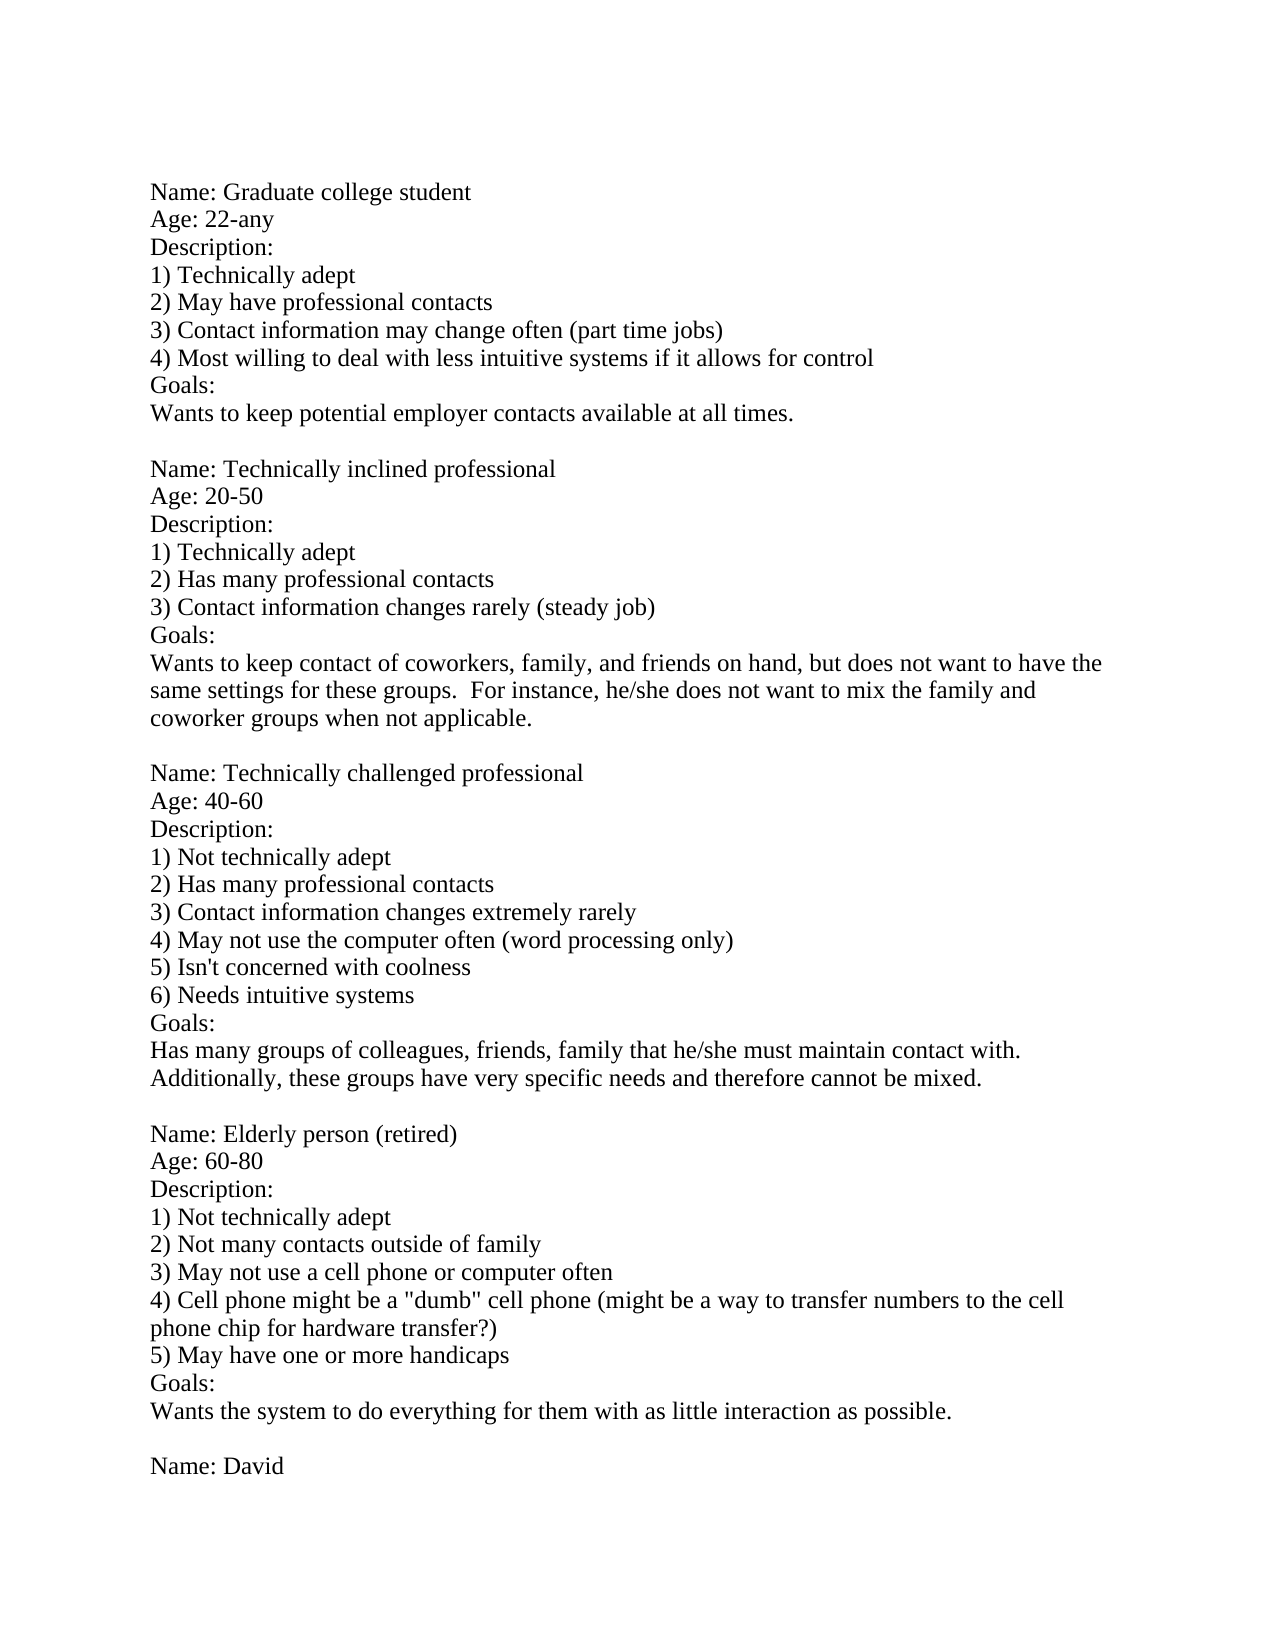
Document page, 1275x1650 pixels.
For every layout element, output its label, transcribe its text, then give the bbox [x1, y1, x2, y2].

text Description: [150, 1175, 1125, 1203]
text Name: Elderly person (retired) [150, 1120, 1125, 1147]
text 3) Contact information changes extremely rarely [150, 898, 1125, 926]
text 3) Contact information changes rarely (steady job) [150, 593, 1125, 621]
text Name: Graduate college student [150, 178, 1125, 205]
text 2) May have professional contacts [150, 288, 1125, 316]
text 6) Needs intuitive systems [150, 981, 1125, 1009]
text Wants to keep potential employer contacts available at all times. [150, 399, 1125, 427]
text 3) May not use a cell phone or computer often [150, 1258, 1125, 1286]
text 2) Has many professional contacts [150, 870, 1125, 898]
text 1) Technically adept [150, 538, 1125, 566]
text 1) Not technically adept [150, 1203, 1125, 1231]
text Name: Technically inclined professional [150, 455, 1125, 482]
text 5) Isn't concerned with coolness [150, 953, 1125, 981]
text 1) Technically adept [150, 261, 1125, 288]
text Name: Technically challenged professional [150, 759, 1125, 787]
text Goals: [150, 621, 1125, 649]
text Wants to keep contact of coworkers, family, and friends on hand, but does not want to have the same settings for these groups. For instance, he/she does not want to mix the family and coworker groups when not applicable. [150, 649, 1125, 732]
text Age: 20-50 [150, 482, 1125, 510]
text 3) Contact information may change often (part time jobs) [150, 316, 1125, 344]
text 4) Cell phone might be a "dumb" cell phone (might be a way to transfer numbers to the cell phone chip for hardware transfer?) [150, 1286, 1125, 1341]
text Wants the system to do everything for them with as little interaction as possible. [150, 1397, 1125, 1424]
text Goals: [150, 372, 1125, 399]
text 1) Not technically adept [150, 843, 1125, 870]
text Name: David [150, 1452, 1125, 1480]
text Description: [150, 510, 1125, 538]
text Has many groups of colleagues, friends, family that he/she must maintain contact with. Additionally, these groups have very specific needs and therefore cannot be mixed. [150, 1037, 1125, 1092]
text 2) Has many professional contacts [150, 566, 1125, 593]
text 5) May have one or more handicaps [150, 1341, 1125, 1369]
text Description: [150, 815, 1125, 843]
text 4) Most willing to deal with less intuitive systems if it allows for control [150, 344, 1125, 372]
text Age: 60-80 [150, 1147, 1125, 1175]
text Goals: [150, 1369, 1125, 1397]
text Age: 22-any [150, 205, 1125, 233]
text Description: [150, 233, 1125, 261]
text Age: 40-60 [150, 787, 1125, 815]
text 4) May not use the computer often (word processing only) [150, 926, 1125, 953]
text Goals: [150, 1009, 1125, 1037]
text 2) Not many contacts outside of family [150, 1231, 1125, 1258]
